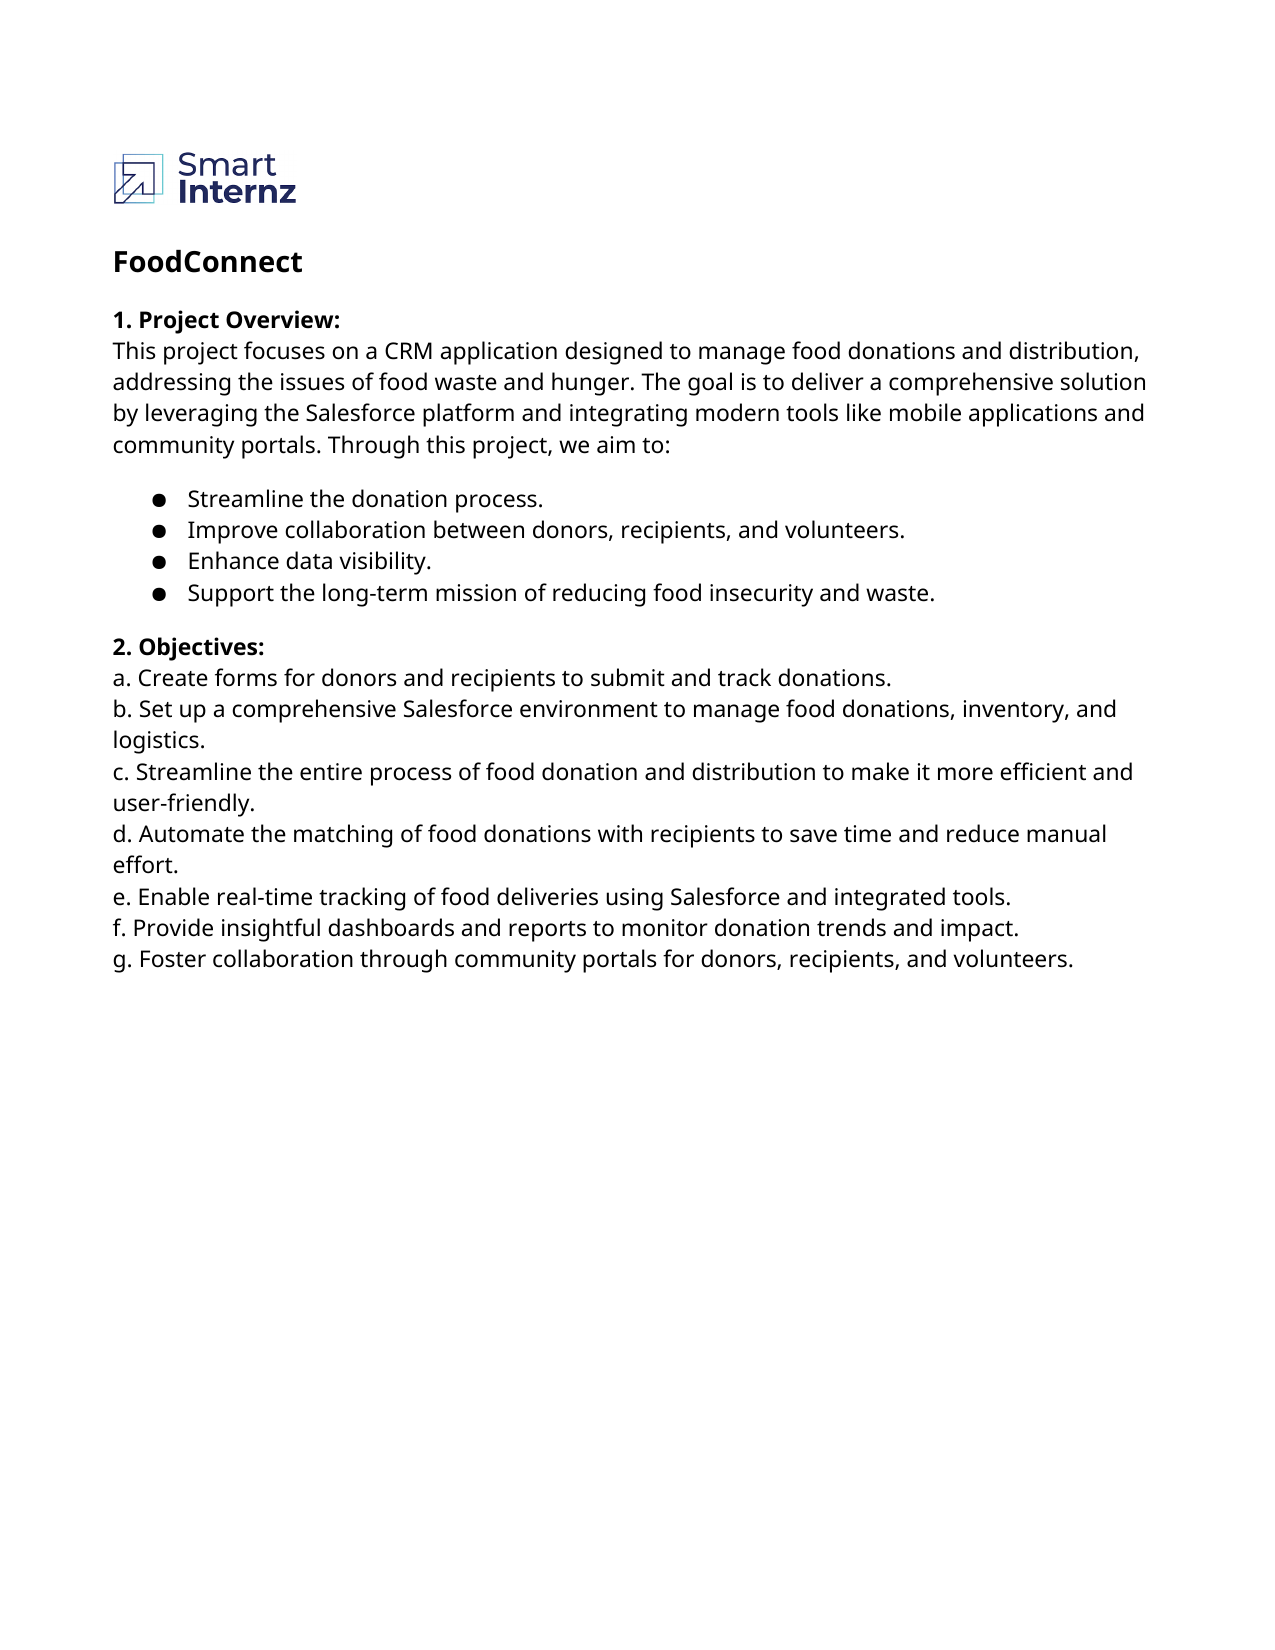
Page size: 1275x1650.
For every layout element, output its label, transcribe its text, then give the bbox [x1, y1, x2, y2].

list Enhance data visibility. [150, 545, 1162, 577]
list Improve collaboration between donors, recipients, and volunteers. [150, 514, 1162, 545]
picture [112, 150, 298, 205]
text 1. Project Overview: This project focuses on a CRM application designed to manage food donations and distribution, addressing the issues of food waste and hunger. The goal is to deliver a comprehensive solution by leveraging the Salesforce platform and integrating modern tools like mobile applications and community portals. Through this project, we aim to: [112, 304, 1162, 460]
list Streamline the donation process. [150, 483, 1162, 514]
text 2. Objectives: a. Create forms for donors and recipients to submit and track donations. b. Set up a comprehensive Salesforce environment to manage food donations, inventory, and logistics. c. Streamline the entire process of food donation and distribution to make it more efficient and user-friendly. d. Automate the matching of food donations with recipients to save time and reduce manual effort. e. Enable real-time tracking of food deliveries using Salesforce and integrated tools. f. Provide insightful dashboards and reports to monitor donation trends and impact. g. Foster collaboration through community portals for donors, recipients, and volunteers. [112, 631, 1162, 974]
list Support the long-term mission of reducing food insecurity and waste. [150, 577, 1162, 608]
text FoodConnect [112, 241, 1162, 281]
